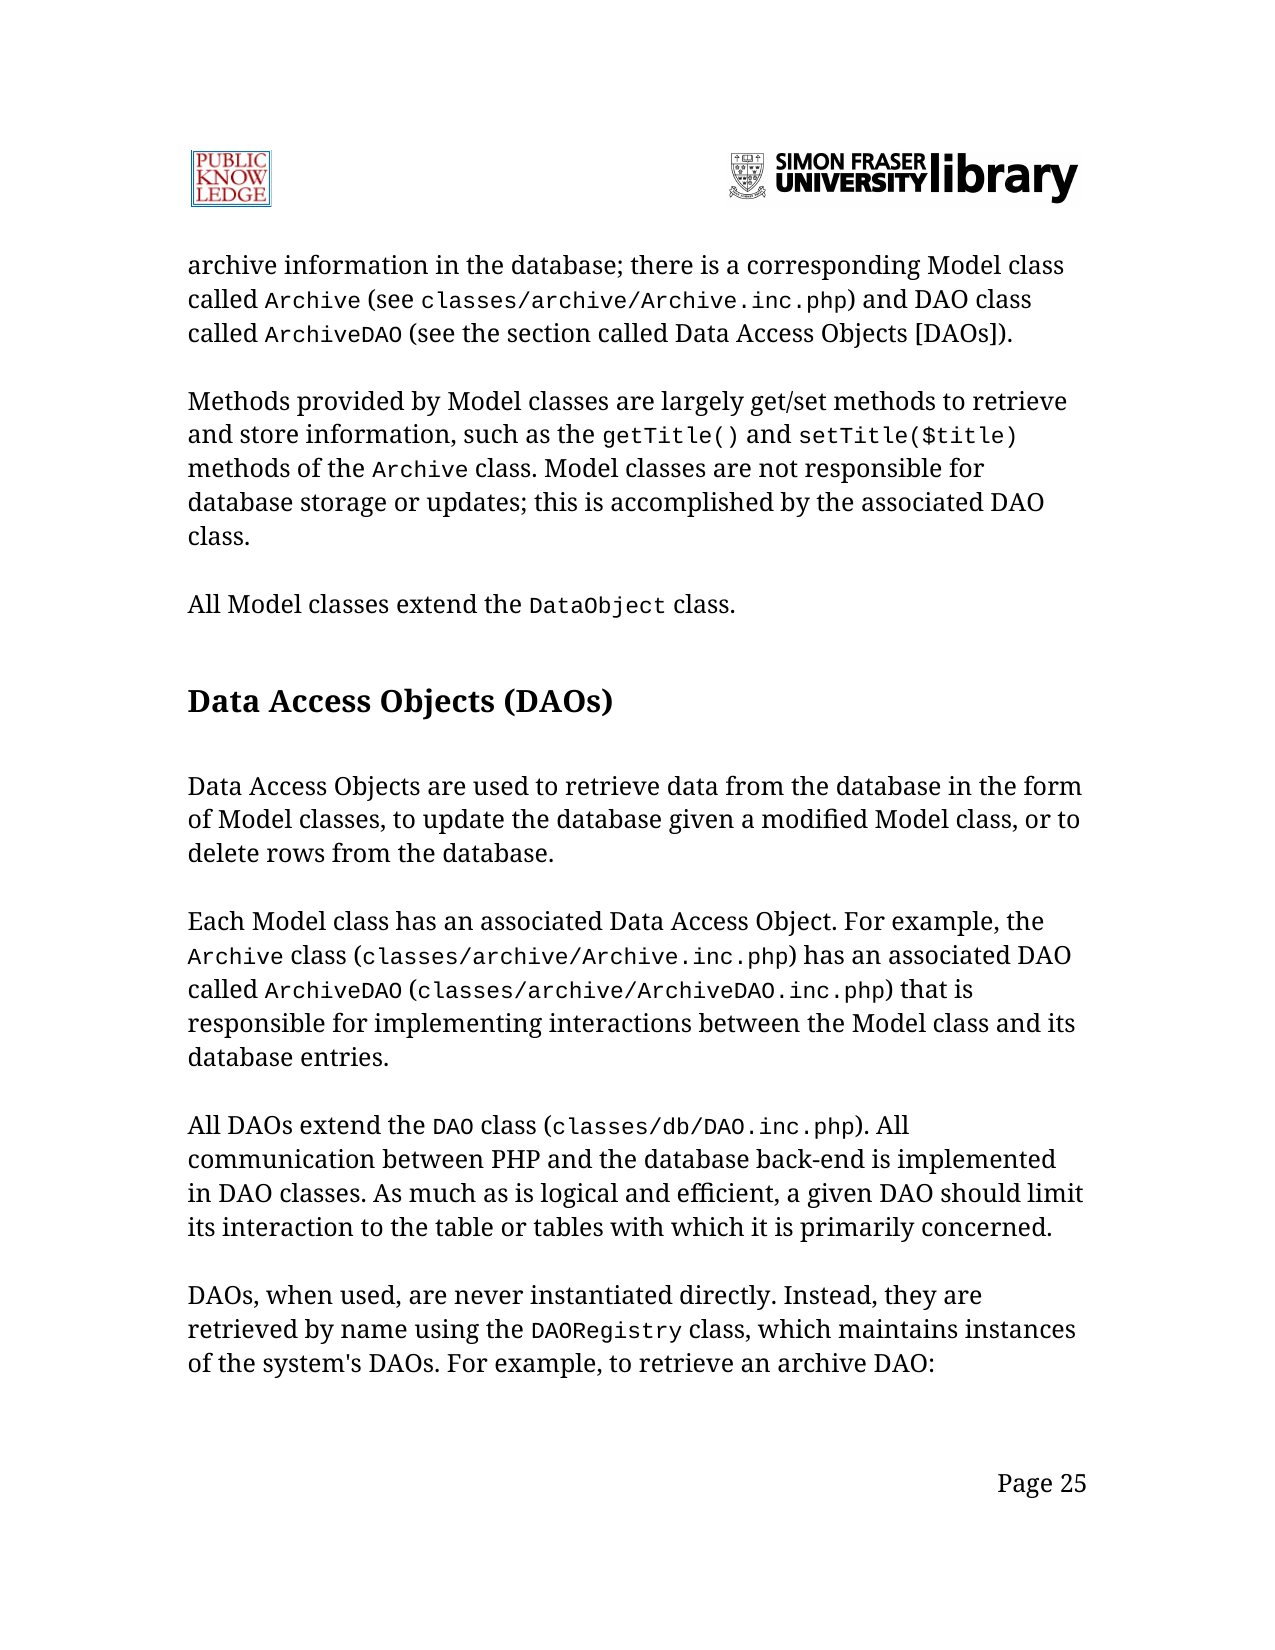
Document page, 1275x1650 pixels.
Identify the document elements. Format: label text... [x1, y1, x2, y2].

text All Model classes extend the DataObject class. [187, 587, 1087, 621]
text All DAOs extend the DAO class (classes/db/DAO.inc.php). All communication between PHP and the database back-end is implemented in DAO classes. As much as is logical and efficient, a given DAO should limit its interaction to the table or tables with which it is primarily concerned. [187, 1108, 1087, 1243]
picture [723, 150, 1083, 207]
subtitle Data Access Objects (DAOs) [187, 680, 1087, 722]
text Data Access Objects are used to retrieve data from the database in the form of Model classes, to update the database given a modified Model class, or to delete rows from the database. [187, 768, 1087, 870]
picture [193, 150, 272, 205]
text archive information in the database; there is a corresponding Model class called Archive (see classes/archive/Archive.inc.php) and DAO class called ArchiveDAO (see the section called Data Access Objects [DAOs]). [187, 247, 1087, 349]
text Methods provided by Model classes are largely get/set methods to retrieve and store information, such as the getTitle() and setTitle($title) methods of the Archive class. Model classes are not responsible for database storage or updates; this is accomplished by the associated DAO class. [187, 383, 1087, 553]
text DAOs, when used, are never instantiated directly. Instead, they are retrieved by name using the DAORegistry class, which maintains instances of the system's DAOs. For example, to retrieve an archive DAO: [187, 1277, 1087, 1379]
text Each Model class has an associated Data Access Object. For example, the Archive class (classes/archive/Archive.inc.php) has an associated DAO called ArchiveDAO (classes/archive/ArchiveDAO.inc.php) that is responsible for implementing interactions between the Model class and its database entries. [187, 904, 1087, 1074]
